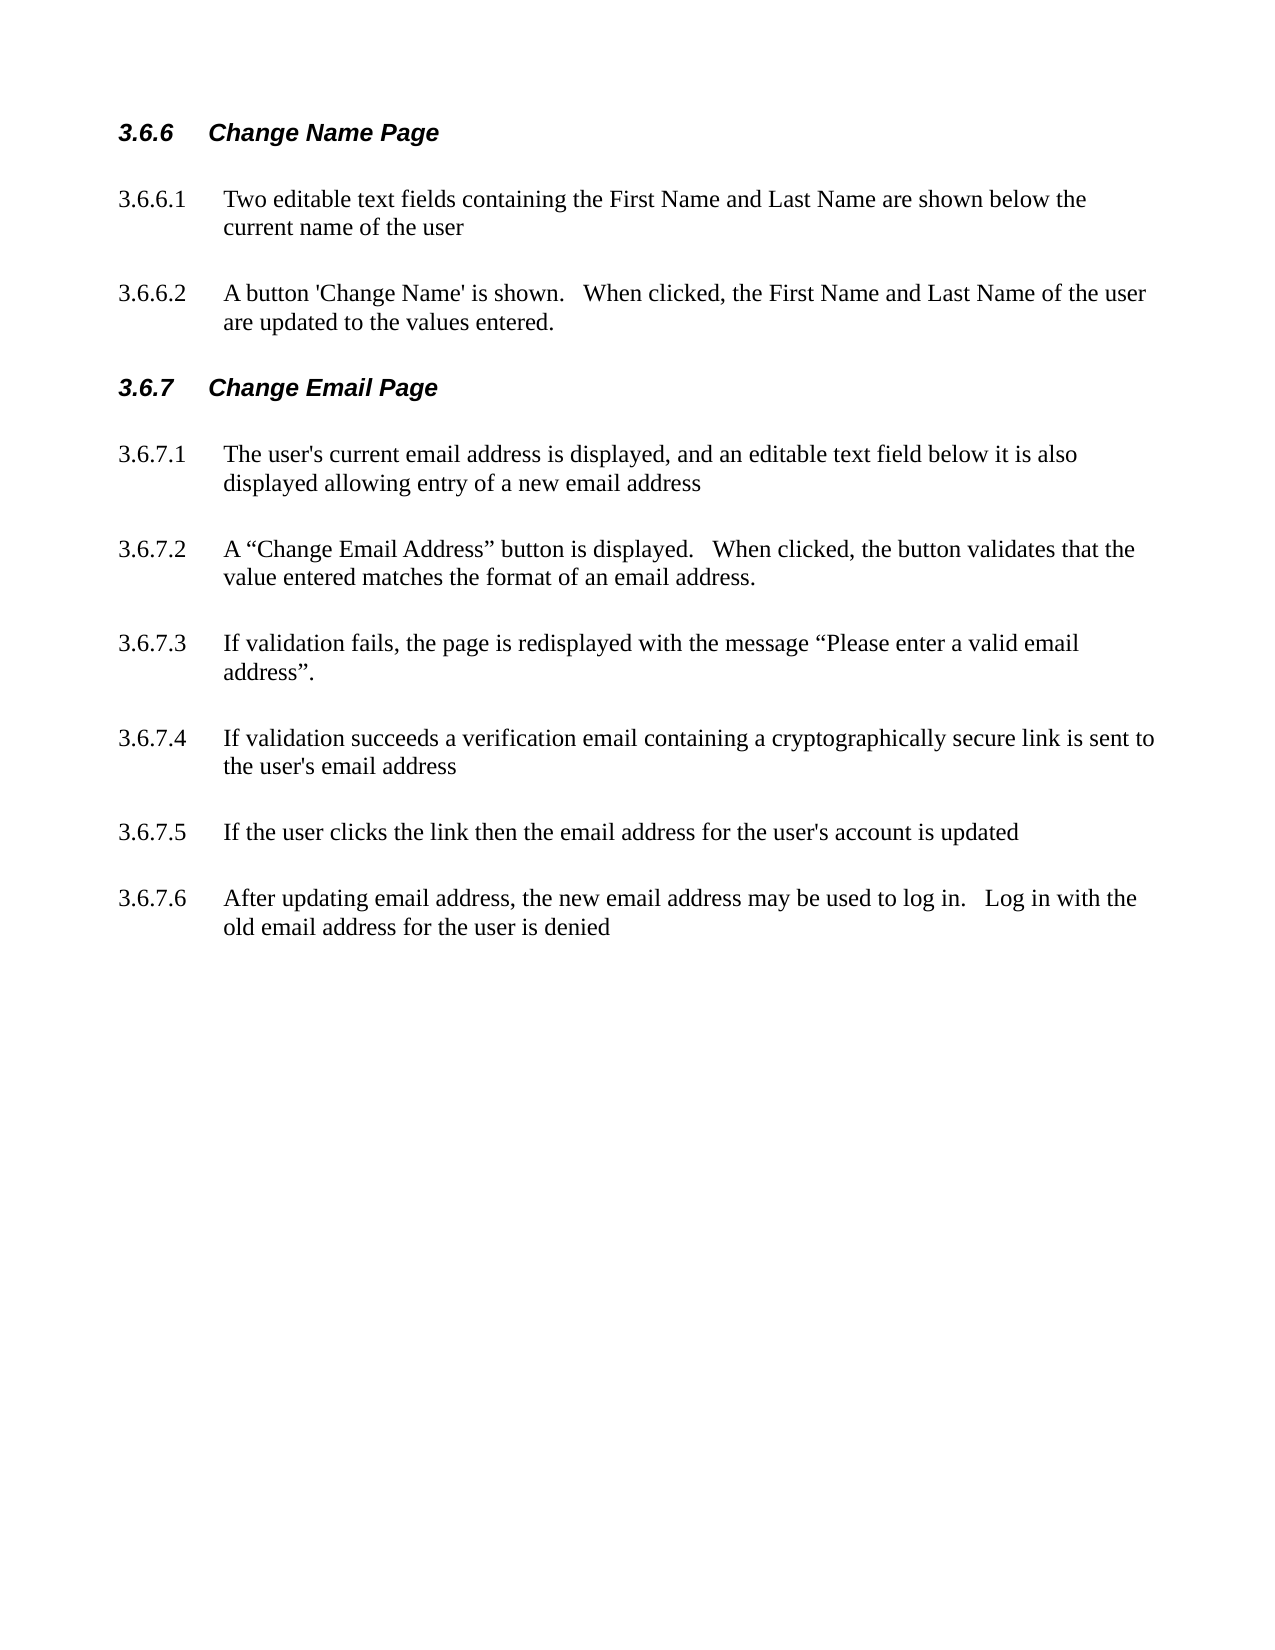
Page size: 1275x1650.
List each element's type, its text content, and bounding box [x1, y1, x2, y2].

subtitle If validation succeeds a verification email containing a cryptographically secure link is sent to the user's email address [118, 723, 1157, 780]
subtitle A “Change Email Address” button is displayed. When clicked, the button validates that the value entered matches the format of an email address. [118, 534, 1157, 591]
subtitle If the user clicks the link then the email address for the user's account is updated [118, 818, 1157, 846]
subtitle If validation fails, the page is redisplayed with the message “Please enter a valid email address”. [118, 628, 1157, 686]
subtitle Two editable text fields containing the First Name and Last Name are shown below the current name of the user [118, 184, 1157, 241]
subtitle Change Name Page [118, 118, 1157, 147]
subtitle After updating email address, the new email address may be used to log in. Log in with the old email address for the user is denied [118, 884, 1157, 941]
subtitle The user's current email address is displayed, and an editable text field below it is also displayed allowing entry of a new email address [118, 439, 1157, 496]
subtitle A button 'Change Name' is shown. When clicked, the First Name and Last Name of the user are updated to the values entered. [118, 279, 1157, 336]
subtitle Change Email Page [118, 373, 1157, 402]
